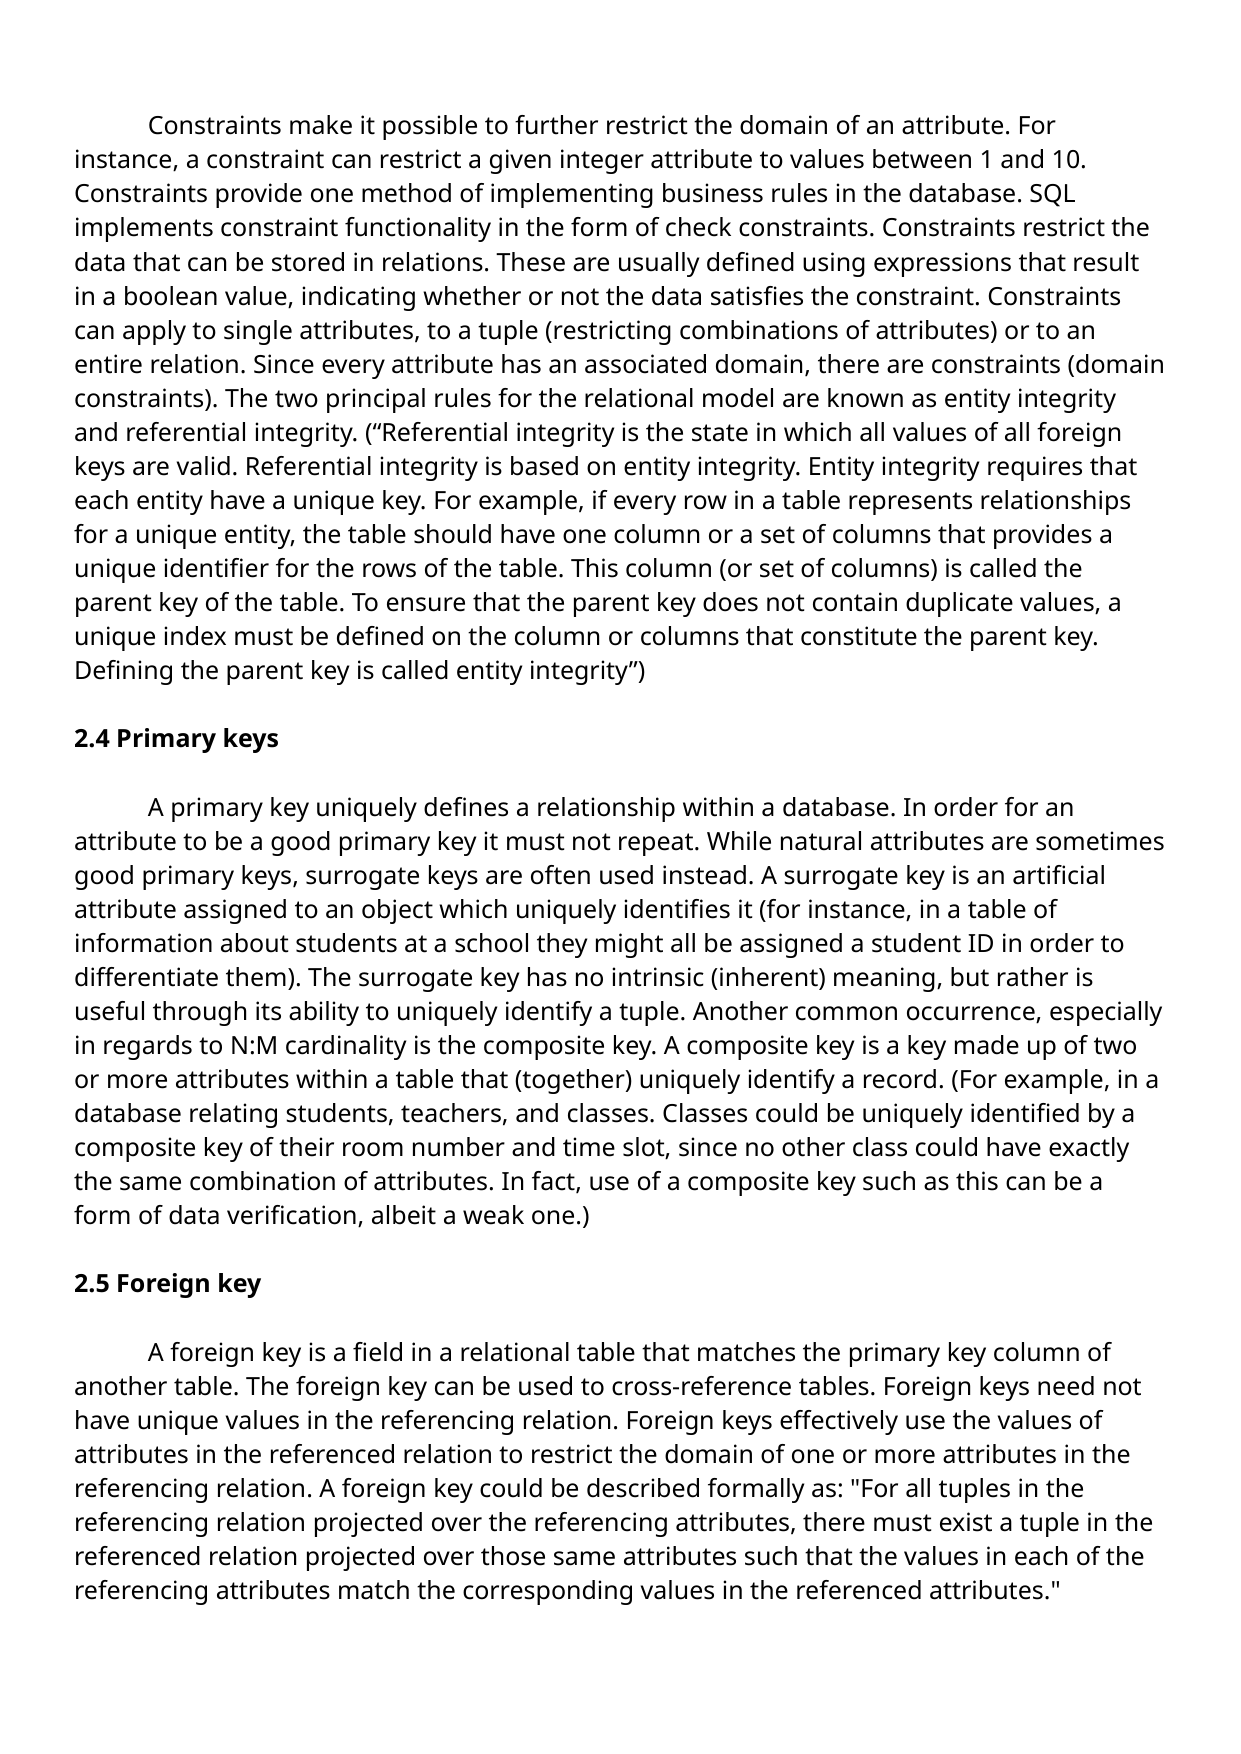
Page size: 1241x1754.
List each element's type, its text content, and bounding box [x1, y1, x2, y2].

text 2.5 Foreign key [74, 1266, 1166, 1300]
text Constraints make it possible to further restrict the domain of an attribute. For instance, a constraint can restrict a given integer attribute to values between 1 and 10. Constraints provide one method of implementing business rules in the database. SQL implements constraint functionality in the form of check constraints. Constraints restrict the data that can be stored in relations. These are usually defined using expressions that result in a boolean value, indicating whether or not the data satisfies the constraint. Constraints can apply to single attributes, to a tuple (restricting combinations of attributes) or to an entire relation. Since every attribute has an associated domain, there are constraints (domain constraints). The two principal rules for the relational model are known as entity integrity and referential integrity. (“Referential integrity is the state in which all values of all foreign keys are valid. Referential integrity is based on entity integrity. Entity integrity requires that each entity have a unique key. For example, if every row in a table represents relationships for a unique entity, the table should have one column or a set of columns that provides a unique identifier for the rows of the table. This column (or set of columns) is called the parent key of the table. To ensure that the parent key does not contain duplicate values, a unique index must be defined on the column or columns that constitute the parent key. Defining the parent key is called entity integrity”) [74, 108, 1166, 687]
text A primary key uniquely defines a relationship within a database. In order for an attribute to be a good primary key it must not repeat. While natural attributes are sometimes good primary keys, surrogate keys are often used instead. A surrogate key is an artificial attribute assigned to an object which uniquely identifies it (for instance, in a table of information about students at a school they might all be assigned a student ID in order to differentiate them). The surrogate key has no intrinsic (inherent) meaning, but rather is useful through its ability to uniquely identify a tuple. Another common occurrence, especially in regards to N:M cardinality is the composite key. A composite key is a key made up of two or more attributes within a table that (together) uniquely identify a record. (For example, in a database relating students, teachers, and classes. Classes could be uniquely identified by a composite key of their room number and time slot, since no other class could have exactly the same combination of attributes. In fact, use of a composite key such as this can be a form of data verification, albeit a weak one.) [74, 789, 1166, 1232]
text 2.4 Primary keys [74, 721, 1166, 755]
text A foreign key is a field in a relational table that matches the primary key column of another table. The foreign key can be used to cross-reference tables. Foreign keys need not have unique values in the referencing relation. Foreign keys effectively use the values of attributes in the referenced relation to restrict the domain of one or more attributes in the referencing relation. A foreign key could be described formally as: "For all tuples in the referencing relation projected over the referencing attributes, there must exist a tuple in the referenced relation projected over those same attributes such that the values in each of the referencing attributes match the corresponding values in the referenced attributes." [74, 1334, 1166, 1607]
